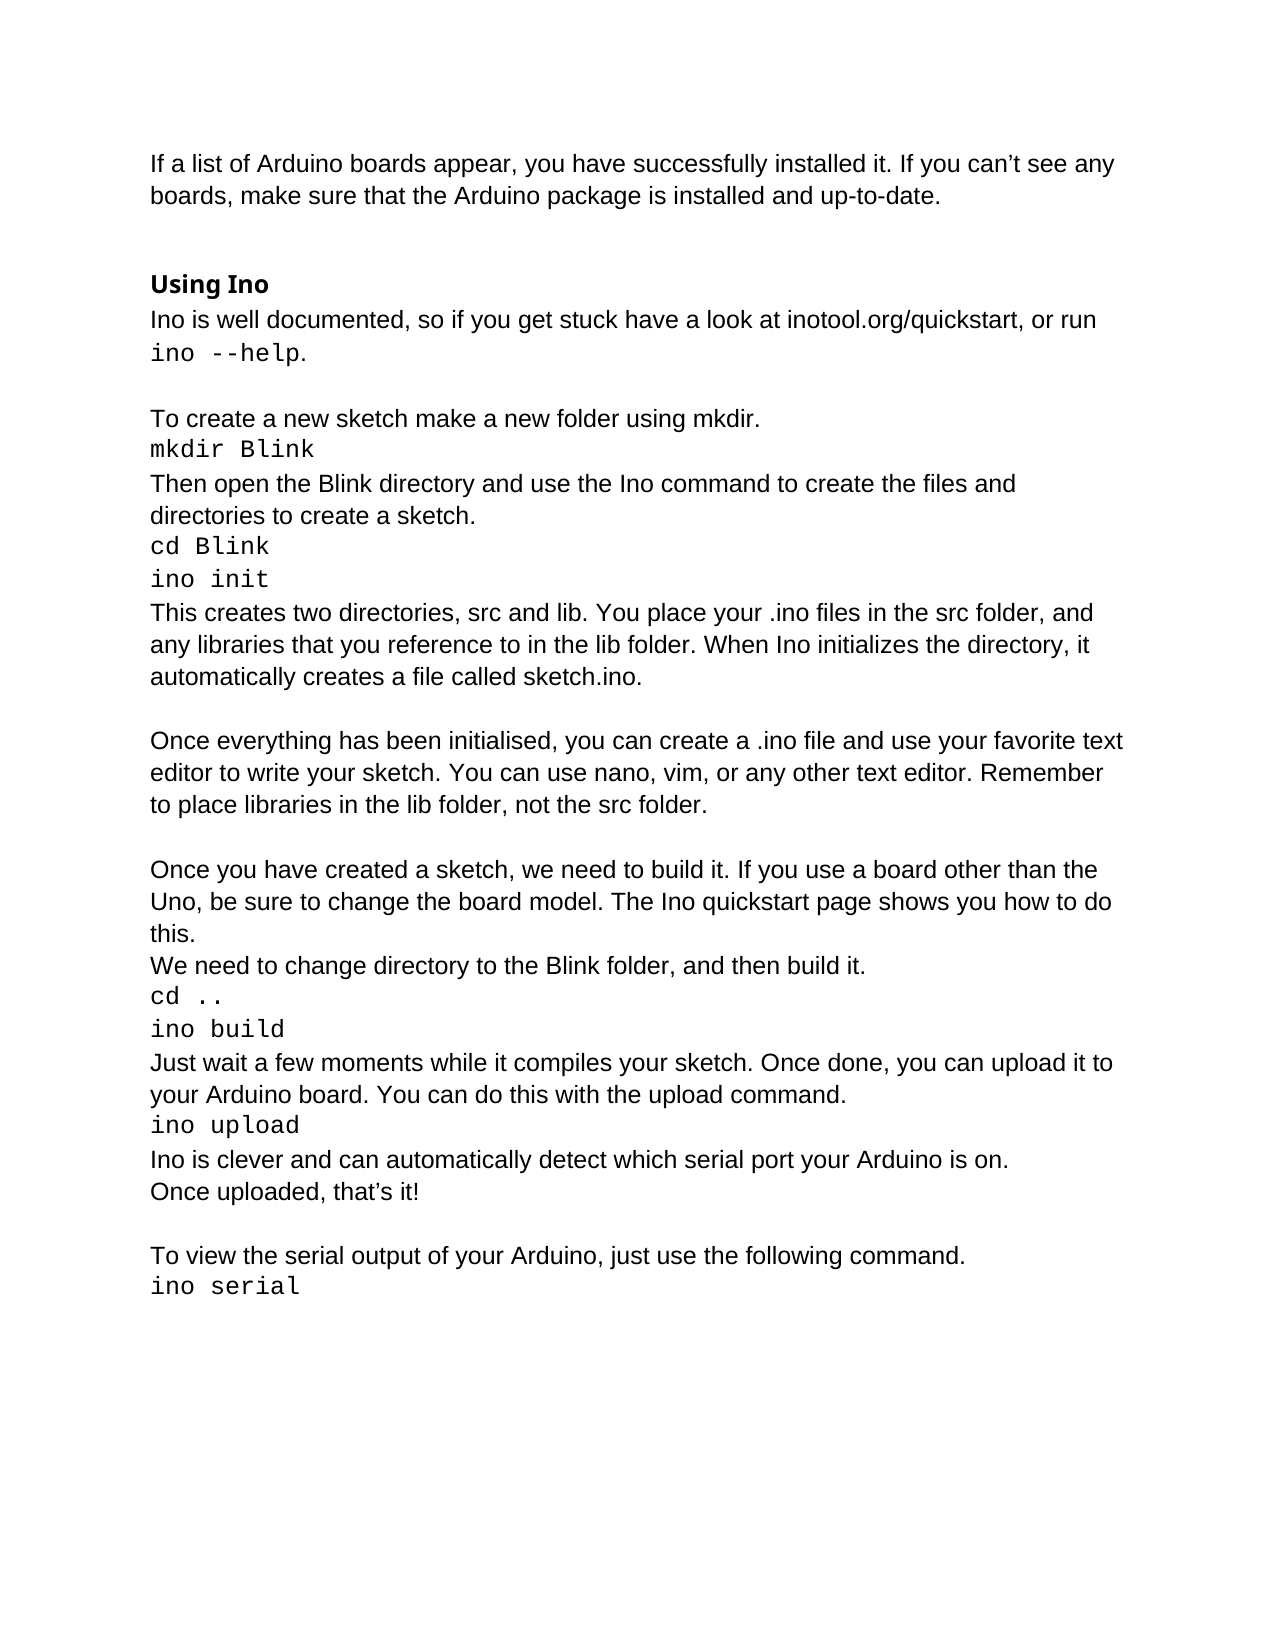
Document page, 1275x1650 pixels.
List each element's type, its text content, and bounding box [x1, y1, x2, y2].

text mkdir Blink [150, 437, 1125, 465]
text Just wait a few moments while it compiles your sketch. Once done, you can upload it to your Arduino board. You can do this with the upload command. [150, 1049, 1125, 1109]
text ino serial [150, 1274, 1125, 1302]
text ino init [150, 566, 1125, 594]
text If a list of Arduino boards appear, you have successfully installed it. If you can’t see any boards, make sure that the Arduino package is installed and up-to-date. [150, 150, 1125, 210]
text Once you have created a sketch, we need to build it. If you use a board other than the Uno, be sure to change the board model. The Ino quickstart page shows you how to do this. [150, 855, 1125, 947]
text To view the serial output of your Arduino, just use the following command. [150, 1242, 1125, 1269]
text Once everything has been initialised, you can create a .ino file and use your favorite text editor to write your sketch. You can use nano, vim, or any other text editor. Remember to place libraries in the lib folder, not the src folder. [150, 727, 1125, 819]
text We need to change directory to the Blink folder, and then build it. [150, 952, 1125, 979]
text ino upload [150, 1113, 1125, 1141]
text Once uploaded, that’s it! [150, 1177, 1125, 1205]
text cd Blink [150, 534, 1125, 562]
text ino build [150, 1016, 1125, 1044]
text Ino is well documented, so if you get stuck have a look at inotool.org/quickstart, or run ino --help. [150, 306, 1125, 368]
text Then open the Blink directory and use the Ino command to create the files and directories to create a sketch. [150, 469, 1125, 529]
text Ino is clever and can automatically detect which serial port your Arduino is on. [150, 1145, 1125, 1173]
text cd .. [150, 984, 1125, 1012]
text This creates two directories, src and lib. You place your .ino files in the src folder, and any libraries that you reference to in the lib folder. When Ino initializes the directory, it automatically creates a file called sketch.ino. [150, 599, 1125, 691]
subtitle Using Ino [150, 267, 1125, 301]
text To create a new sketch make a new folder using mkdir. [150, 405, 1125, 433]
